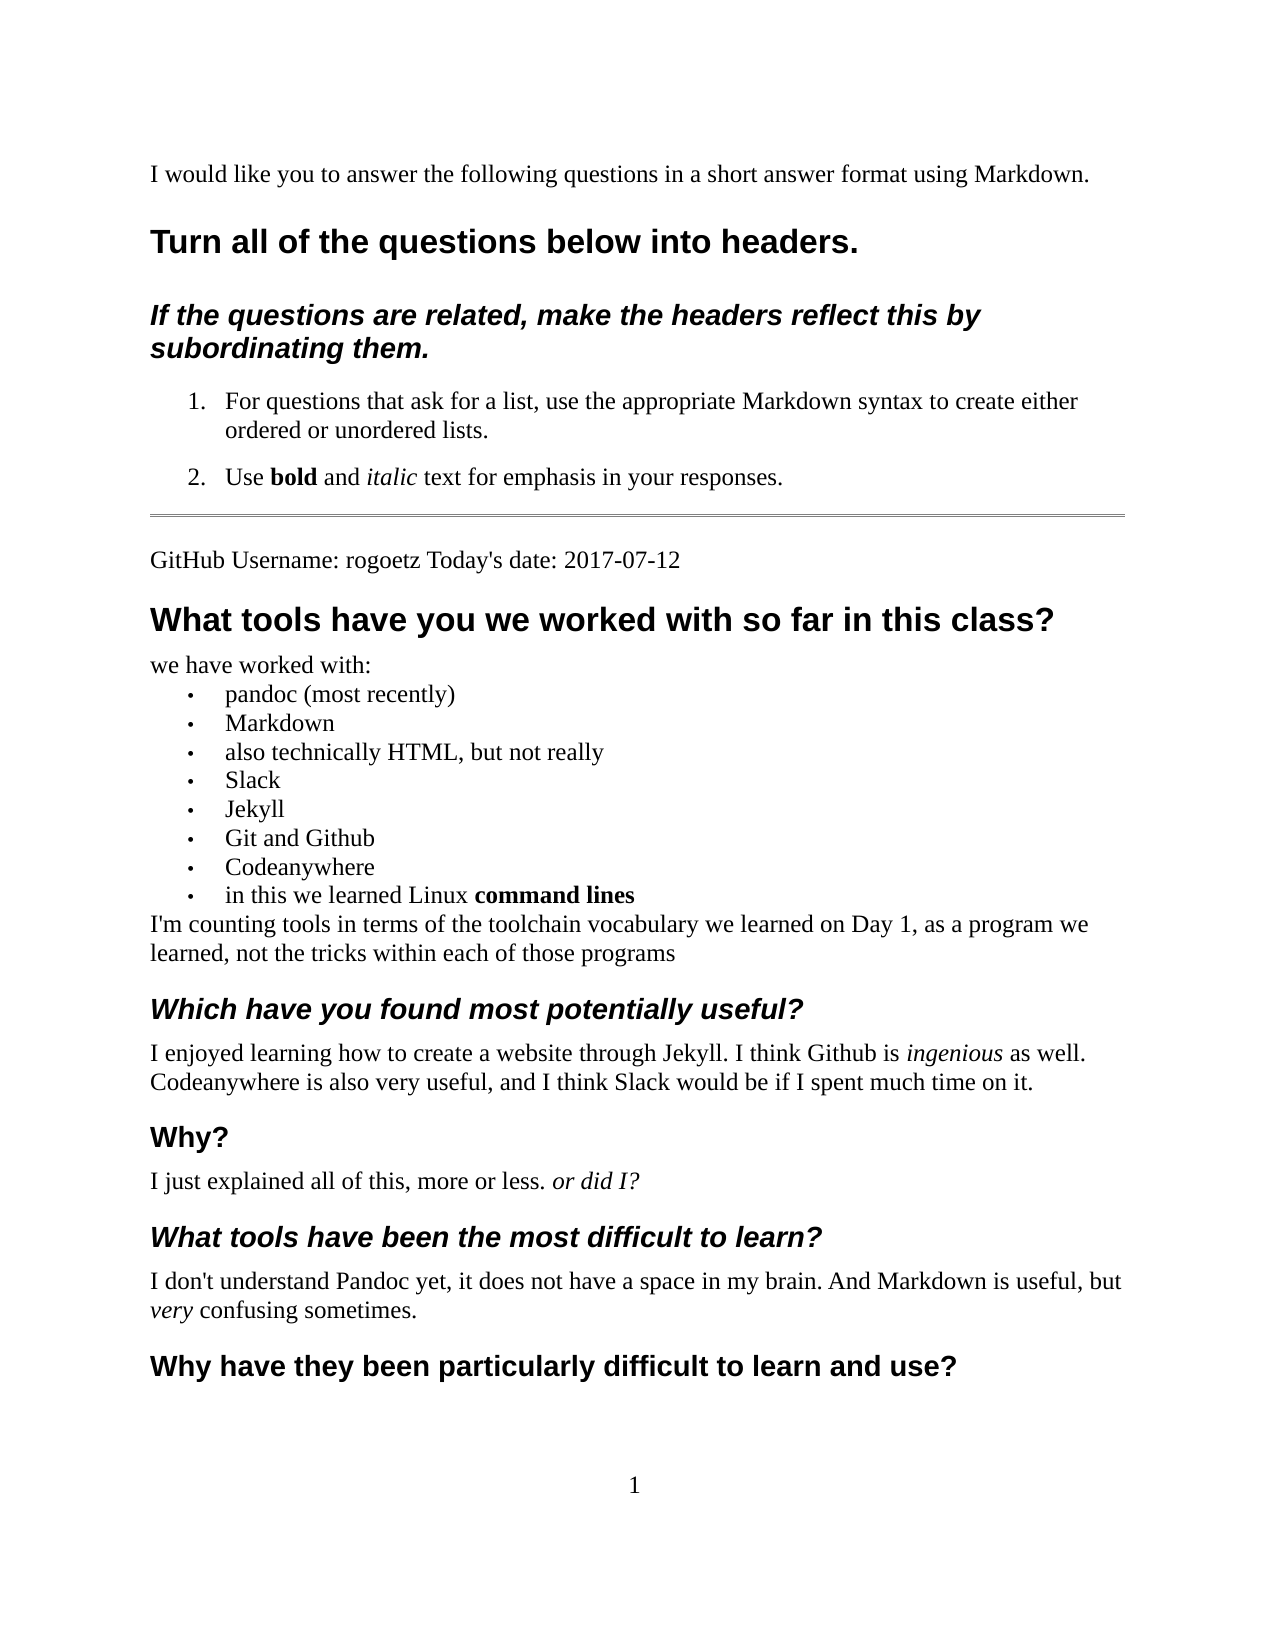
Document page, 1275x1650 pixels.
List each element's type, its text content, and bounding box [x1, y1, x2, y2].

text I just explained all of this, more or less. or did I? [150, 1166, 1125, 1195]
subtitle Why have they been particularly difficult to learn and use? [150, 1349, 1125, 1382]
text GitHub Username: rogoetz Today's date: 2017-07-12 [150, 546, 1125, 574]
text I enjoyed learning how to create a website through Jekyll. I think Github is ingenious as well. Codeanywhere is also very useful, and I think Slack would be if I spent much time on it. [150, 1038, 1125, 1095]
list also technically HTML, but not really [187, 737, 1125, 766]
subtitle What tools have been the most difficult to learn? [150, 1220, 1125, 1254]
subtitle Why? [150, 1120, 1125, 1154]
text we have worked with: [150, 651, 1125, 679]
subtitle Which have you found most potentially useful? [150, 992, 1125, 1025]
text I don't understand Pandoc yet, it does not have a space in my brain. And Markdown is useful, but very confusing sometimes. [150, 1266, 1125, 1324]
subtitle If the questions are related, make the headers reflect this by subordinating them. [150, 298, 1125, 365]
list For questions that ask for a list, use the appropriate Markdown syntax to create either ordered or unordered lists. [187, 386, 1125, 444]
subtitle Turn all of the questions below into headers. [150, 222, 1125, 260]
list Jekyll [187, 794, 1125, 823]
list Codeanywhere [187, 852, 1125, 881]
text I would like you to answer the following questions in a short answer format using Markdown. [150, 159, 1125, 188]
text I'm counting tools in terms of the toolchain vocabulary we learned on Day 1, as a program we learned, not the tricks within each of those programs [150, 909, 1125, 967]
list Git and Github [187, 823, 1125, 852]
list pandoc (most recently) [187, 679, 1125, 708]
list Markdown [187, 708, 1125, 737]
list in this we learned Linux command lines [187, 881, 1125, 909]
subtitle What tools have you we worked with so far in this class? [150, 599, 1125, 638]
list Slack [187, 766, 1125, 794]
list Use bold and italic text for emphasis in your responses. [187, 462, 1125, 491]
